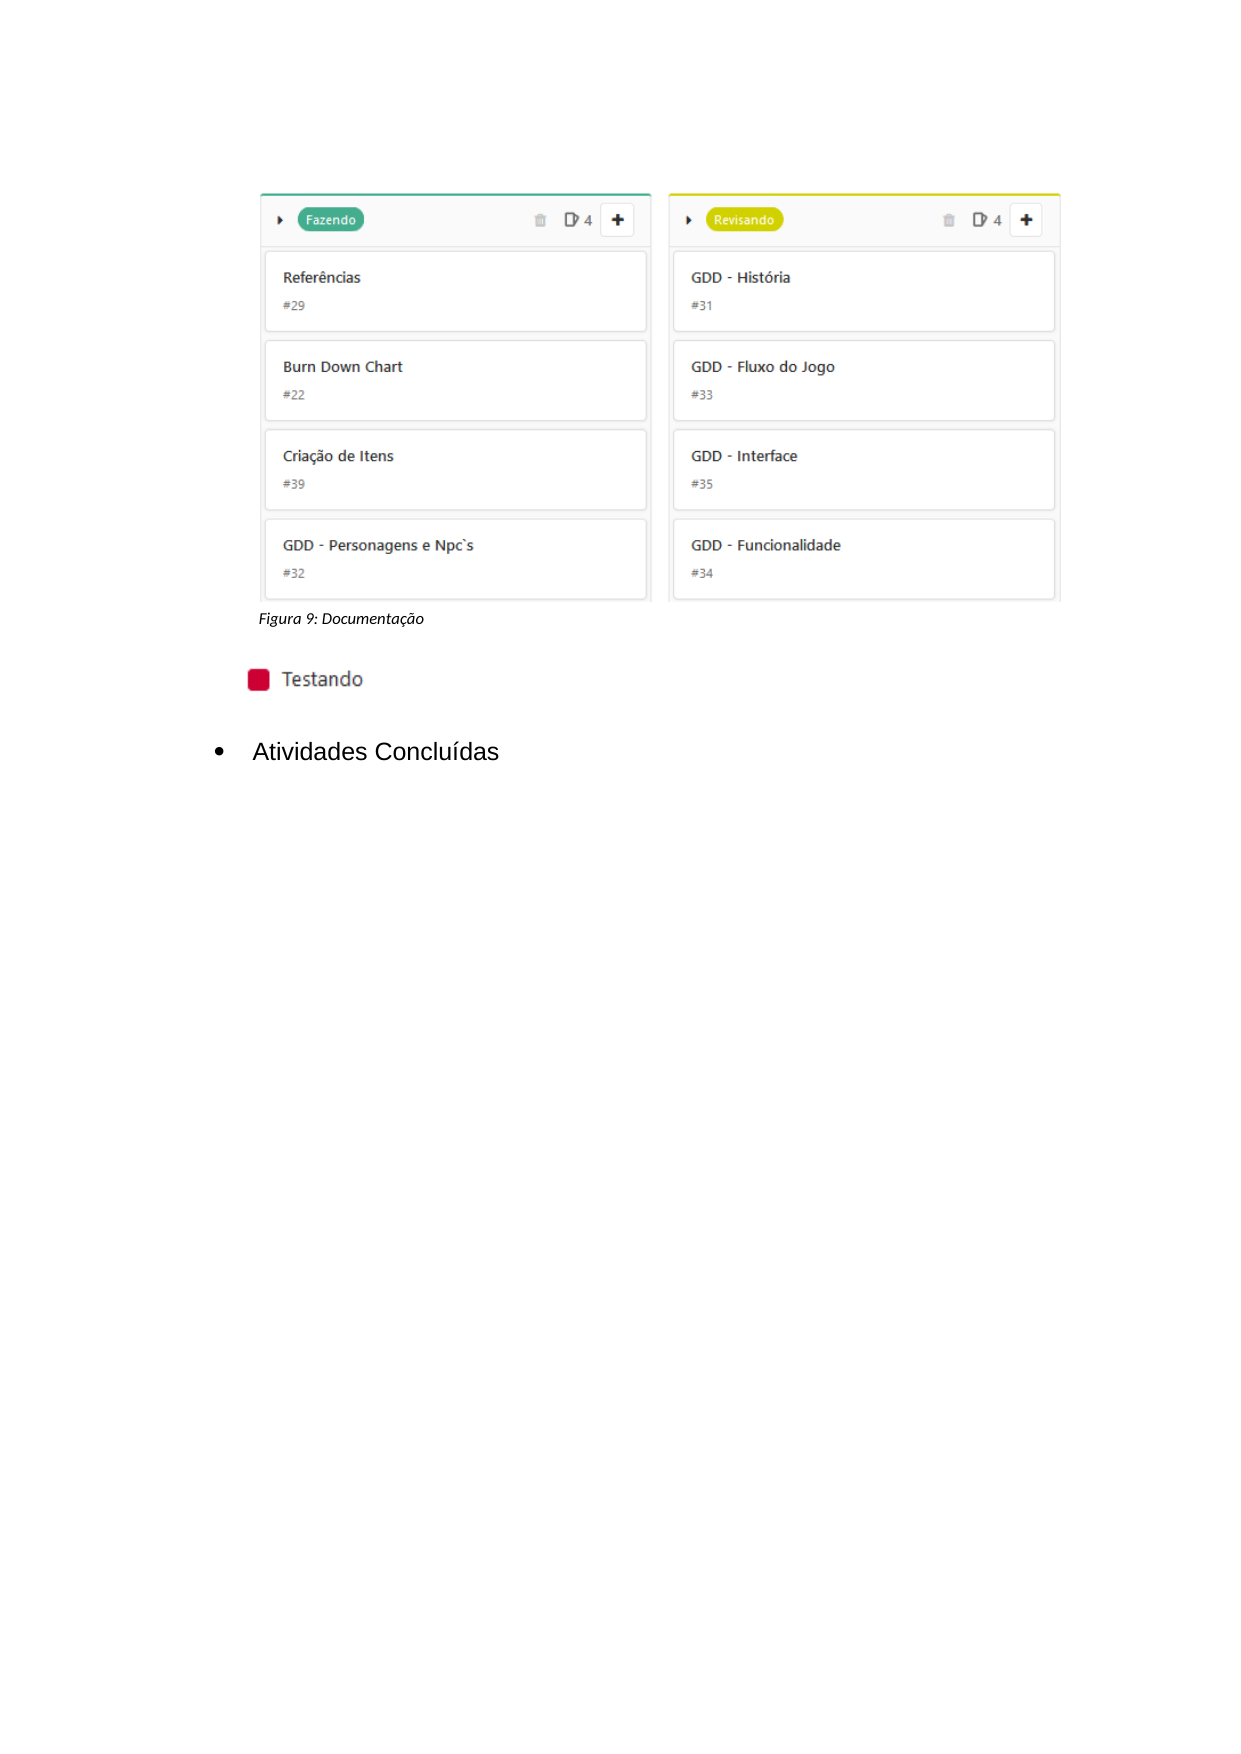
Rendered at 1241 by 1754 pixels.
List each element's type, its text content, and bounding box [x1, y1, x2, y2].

picture [242, 663, 390, 702]
picture [258, 189, 1062, 602]
list Atividades Concluídas [215, 737, 1122, 765]
text Figura 9: Documentação [258, 602, 1062, 629]
